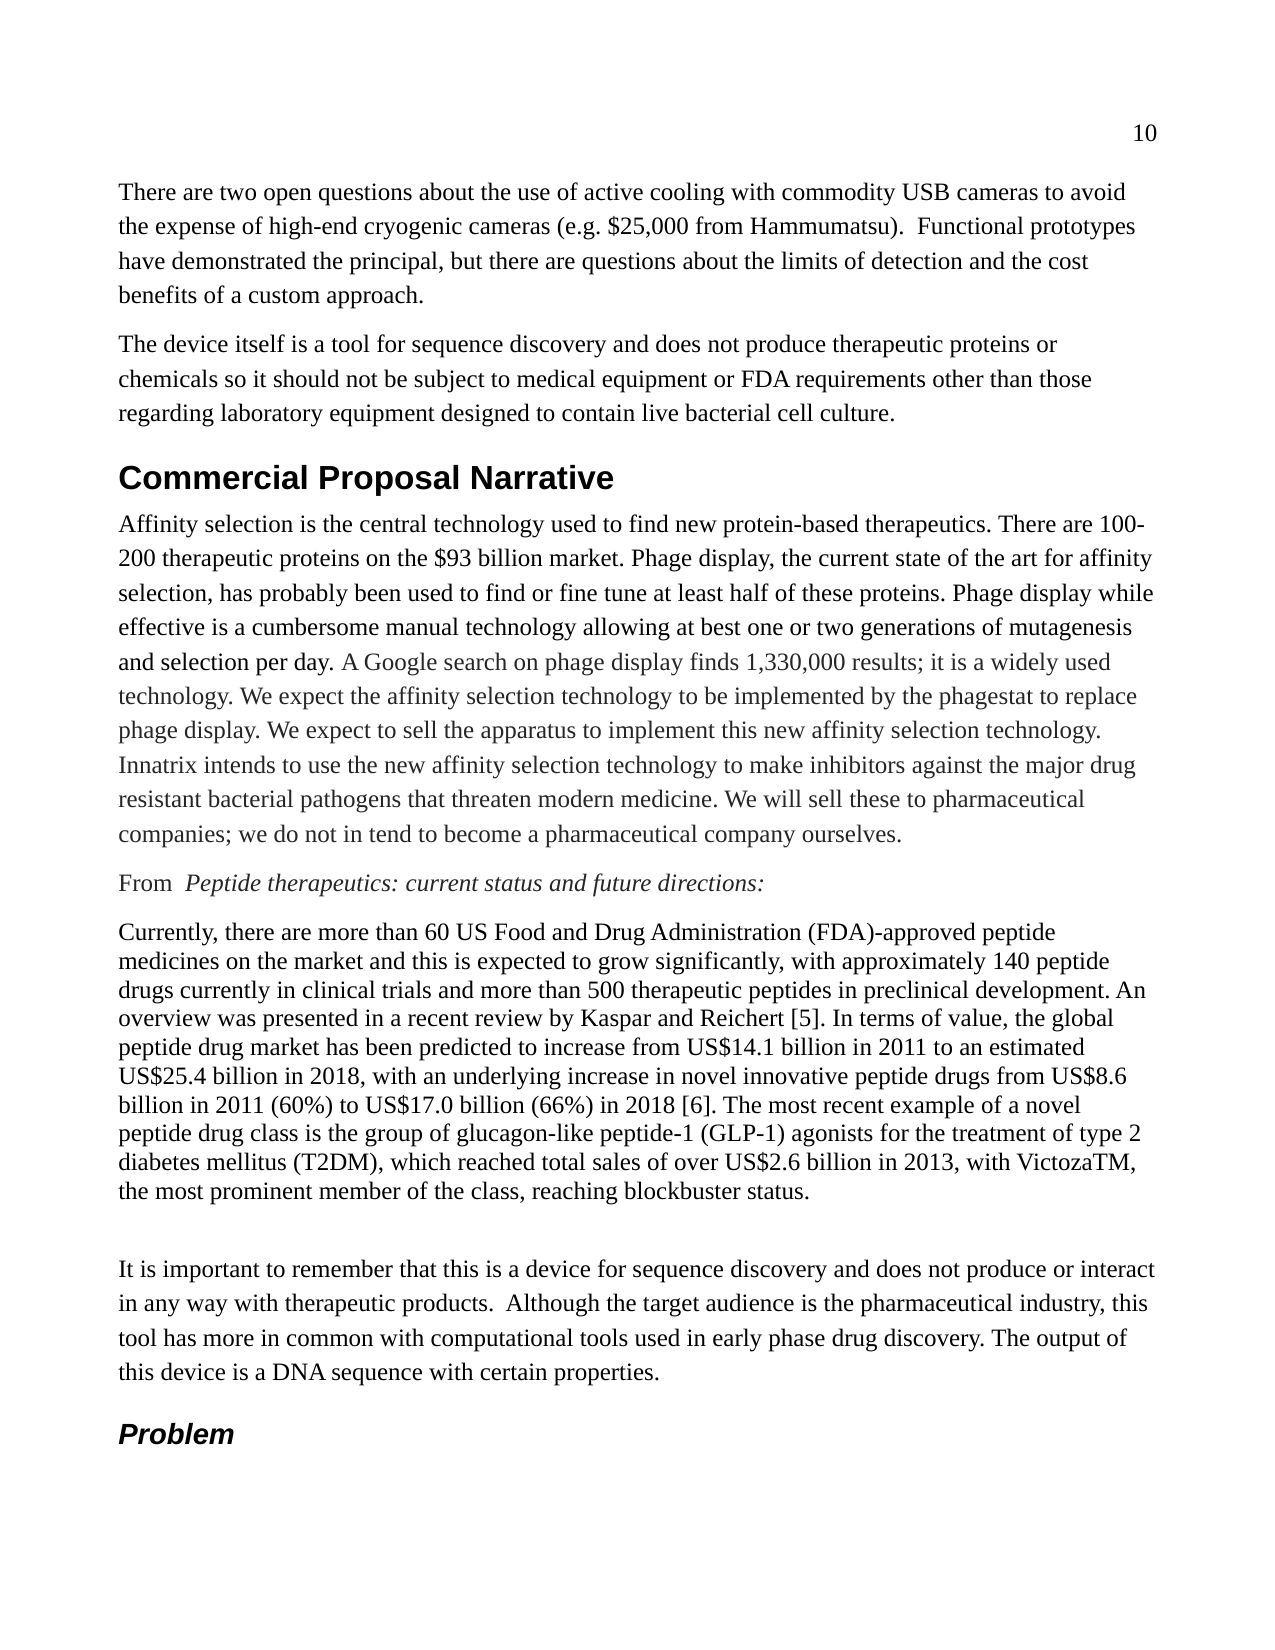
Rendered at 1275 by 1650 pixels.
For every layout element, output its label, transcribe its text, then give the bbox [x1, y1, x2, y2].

subtitle Commercial Proposal Narrative [118, 458, 1157, 496]
subtitle Problem [118, 1417, 1157, 1450]
text There are two open questions about the use of active cooling with commodity USB cameras to avoid the expense of high-end cryogenic cameras (e.g. $25,000 from Hammumatsu). Functional prototypes have demonstrated the principal, but there are questions about the limits of detection and the cost benefits of a custom approach. [118, 177, 1157, 309]
text Currently, there are more than 60 US Food and Drug Administration (FDA)-approved peptide medicines on the market and this is expected to grow significantly, with approximately 140 peptide drugs currently in clinical trials and more than 500 therapeutic peptides in preclinical development. An overview was presented in a recent review by Kaspar and Reichert [5]. In terms of value, the global peptide drug market has been predicted to increase from US$14.1 billion in 2011 to an estimated US$25.4 billion in 2018, with an underlying increase in novel innovative peptide drugs from US$8.6 billion in 2011 (60%) to US$17.0 billion (66%) in 2018 [6]. The most recent example of a novel peptide drug class is the group of glucagon-like peptide-1 (GLP-1) agonists for the treatment of type 2 diabetes mellitus (T2DM), which reached total sales of over US$2.6 billion in 2013, with VictozaTM, the most prominent member of the class, reaching blockbuster status. [118, 917, 1157, 1205]
text The device itself is a tool for sequence discovery and does not produce therapeutic proteins or chemicals so it should not be subject to medical equipment or FDA requirements other than those regarding laboratory equipment designed to contain live bacterial cell culture. [118, 329, 1157, 427]
text It is important to remember that this is a device for sequence discovery and does not produce or interact in any way with therapeutic products. Although the target audience is the pharmaceutical industry, this tool has more in common with computational tools used in early phase drug discovery. The output of this device is a DNA sequence with certain properties. [118, 1254, 1157, 1386]
text Affinity selection is the central technology used to find new protein-based therapeutics. There are 100-200 therapeutic proteins on the $93 billion market. Phage display, the current state of the art for affinity selection, has probably been used to find or fine tune at least half of these proteins. Phage display while effective is a cumbersome manual technology allowing at best one or two generations of mutagenesis and selection per day. A Google search on phage display finds 1,330,000 results; it is a widely used technology. We expect the affinity selection technology to be implemented by the phagestat to replace phage display. We expect to sell the apparatus to implement this new affinity selection technology. Innatrix intends to use the new affinity selection technology to make inhibitors against the major drug resistant bacterial pathogens that threaten modern medicine. We will sell these to pharmaceutical companies; we do not in tend to become a pharmaceutical company ourselves. [118, 509, 1157, 848]
text From Peptide therapeutics: current status and future directions: [118, 868, 1157, 897]
